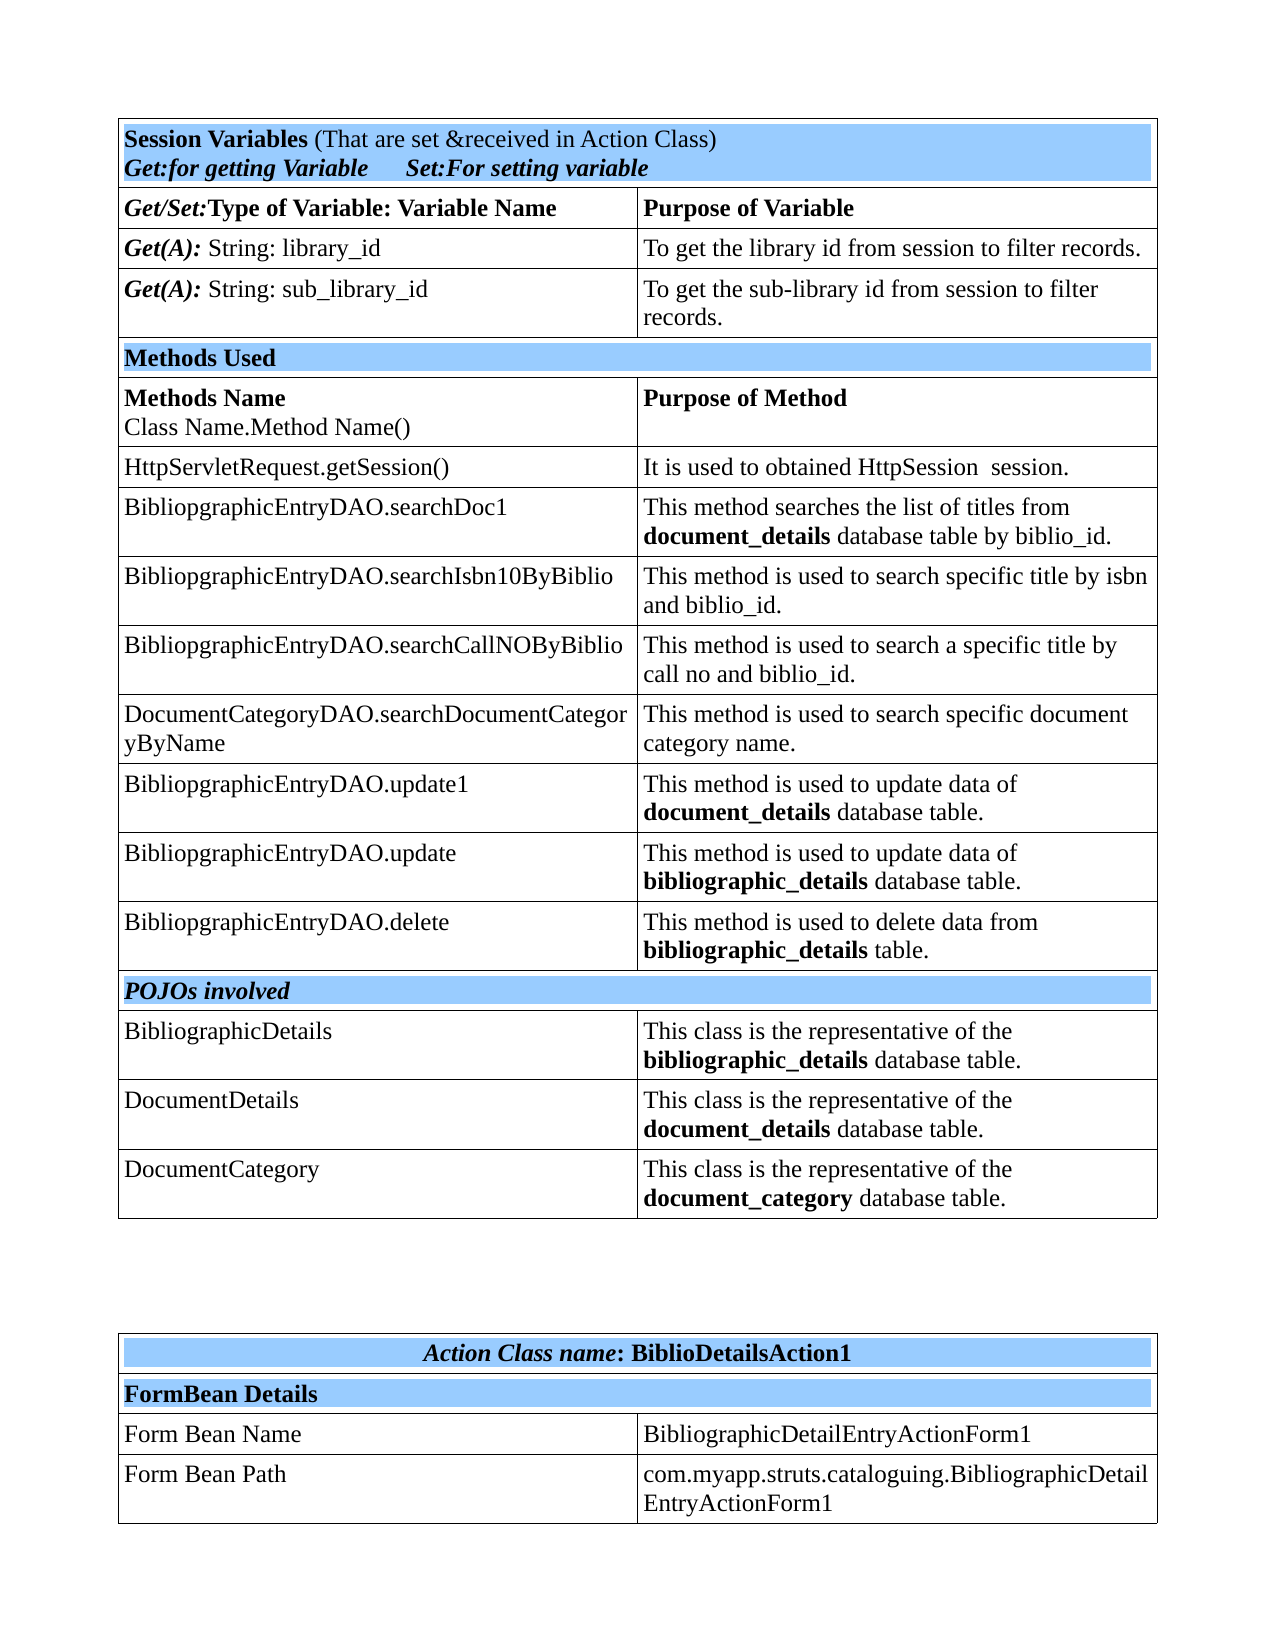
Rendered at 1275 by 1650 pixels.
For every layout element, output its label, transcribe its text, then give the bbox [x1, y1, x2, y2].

table_cell BibliographicDetails [119, 1011, 637, 1079]
table_cell com.myapp.struts.cataloguing.BibliographicDetailEntryActionForm1 [638, 1455, 1157, 1523]
table_cell Get/Set:Type of Variable: Variable Name [119, 188, 637, 227]
table_cell Purpose of Variable [638, 188, 1157, 227]
table_cell BibliopgraphicEntryDAO.update1 [119, 764, 637, 832]
table_cell Purpose of Method [638, 378, 1157, 446]
table_cell To get the library id from session to filter records. [638, 229, 1157, 268]
table_cell FormBean Details [119, 1374, 1157, 1413]
table_cell Form Bean Path [119, 1455, 637, 1523]
table_cell This method is used to search specific title by isbn and biblio_id. [638, 557, 1157, 625]
table_cell BibliopgraphicEntryDAO.searchIsbn10ByBiblio [119, 557, 637, 625]
table_cell DocumentCategory [119, 1150, 637, 1217]
table_cell This class is the representative of the bibliographic_details database table. [638, 1011, 1157, 1079]
table_cell This class is the representative of the document_category database table. [638, 1150, 1157, 1217]
table_cell This method is used to search a specific title by call no and biblio_id. [638, 626, 1157, 694]
table_cell This method is used to update data of document_details database table. [638, 764, 1157, 832]
table_cell Get(A): String: library_id [119, 229, 637, 268]
table_cell This method is used to delete data from bibliographic_details table. [638, 902, 1157, 970]
table_cell This class is the representative of the document_details database table. [638, 1080, 1157, 1148]
table_cell It is used to obtained HttpSession session. [638, 447, 1157, 487]
table_cell POJOs involved [119, 971, 1157, 1010]
table_cell Form Bean Name [119, 1414, 637, 1453]
table_cell Get(A): String: sub_library_id [119, 269, 637, 337]
table_cell DocumentDetails [119, 1080, 637, 1148]
table_cell DocumentCategoryDAO.searchDocumentCategoryByName [119, 695, 637, 763]
table_cell Methods Name Class Name.Method Name() [119, 378, 637, 446]
table_cell BibliopgraphicEntryDAO.delete [119, 902, 637, 970]
table_cell HttpServletRequest.getSession() [119, 447, 637, 487]
table_cell BibliopgraphicEntryDAO.update [119, 833, 637, 901]
table_cell BibliopgraphicEntryDAO.searchCallNOByBiblio [119, 626, 637, 694]
table_cell This method searches the list of titles from document_details database table by biblio_id. [638, 488, 1157, 556]
table_cell Methods Used [119, 338, 1157, 377]
table_cell BibliopgraphicEntryDAO.searchDoc1 [119, 488, 637, 556]
table_cell BibliographicDetailEntryActionForm1 [638, 1414, 1157, 1453]
table_header Action Class name: BiblioDetailsAction1 [119, 1334, 1157, 1373]
table_cell Session Variables (That are set &received in Action Class) Get:for getting Variable Set:For setting variable [119, 119, 1157, 187]
table_cell To get the sub-library id from session to filter records. [638, 269, 1157, 337]
table_cell This method is used to search specific document category name. [638, 695, 1157, 763]
table_cell This method is used to update data of bibliographic_details database table. [638, 833, 1157, 901]
